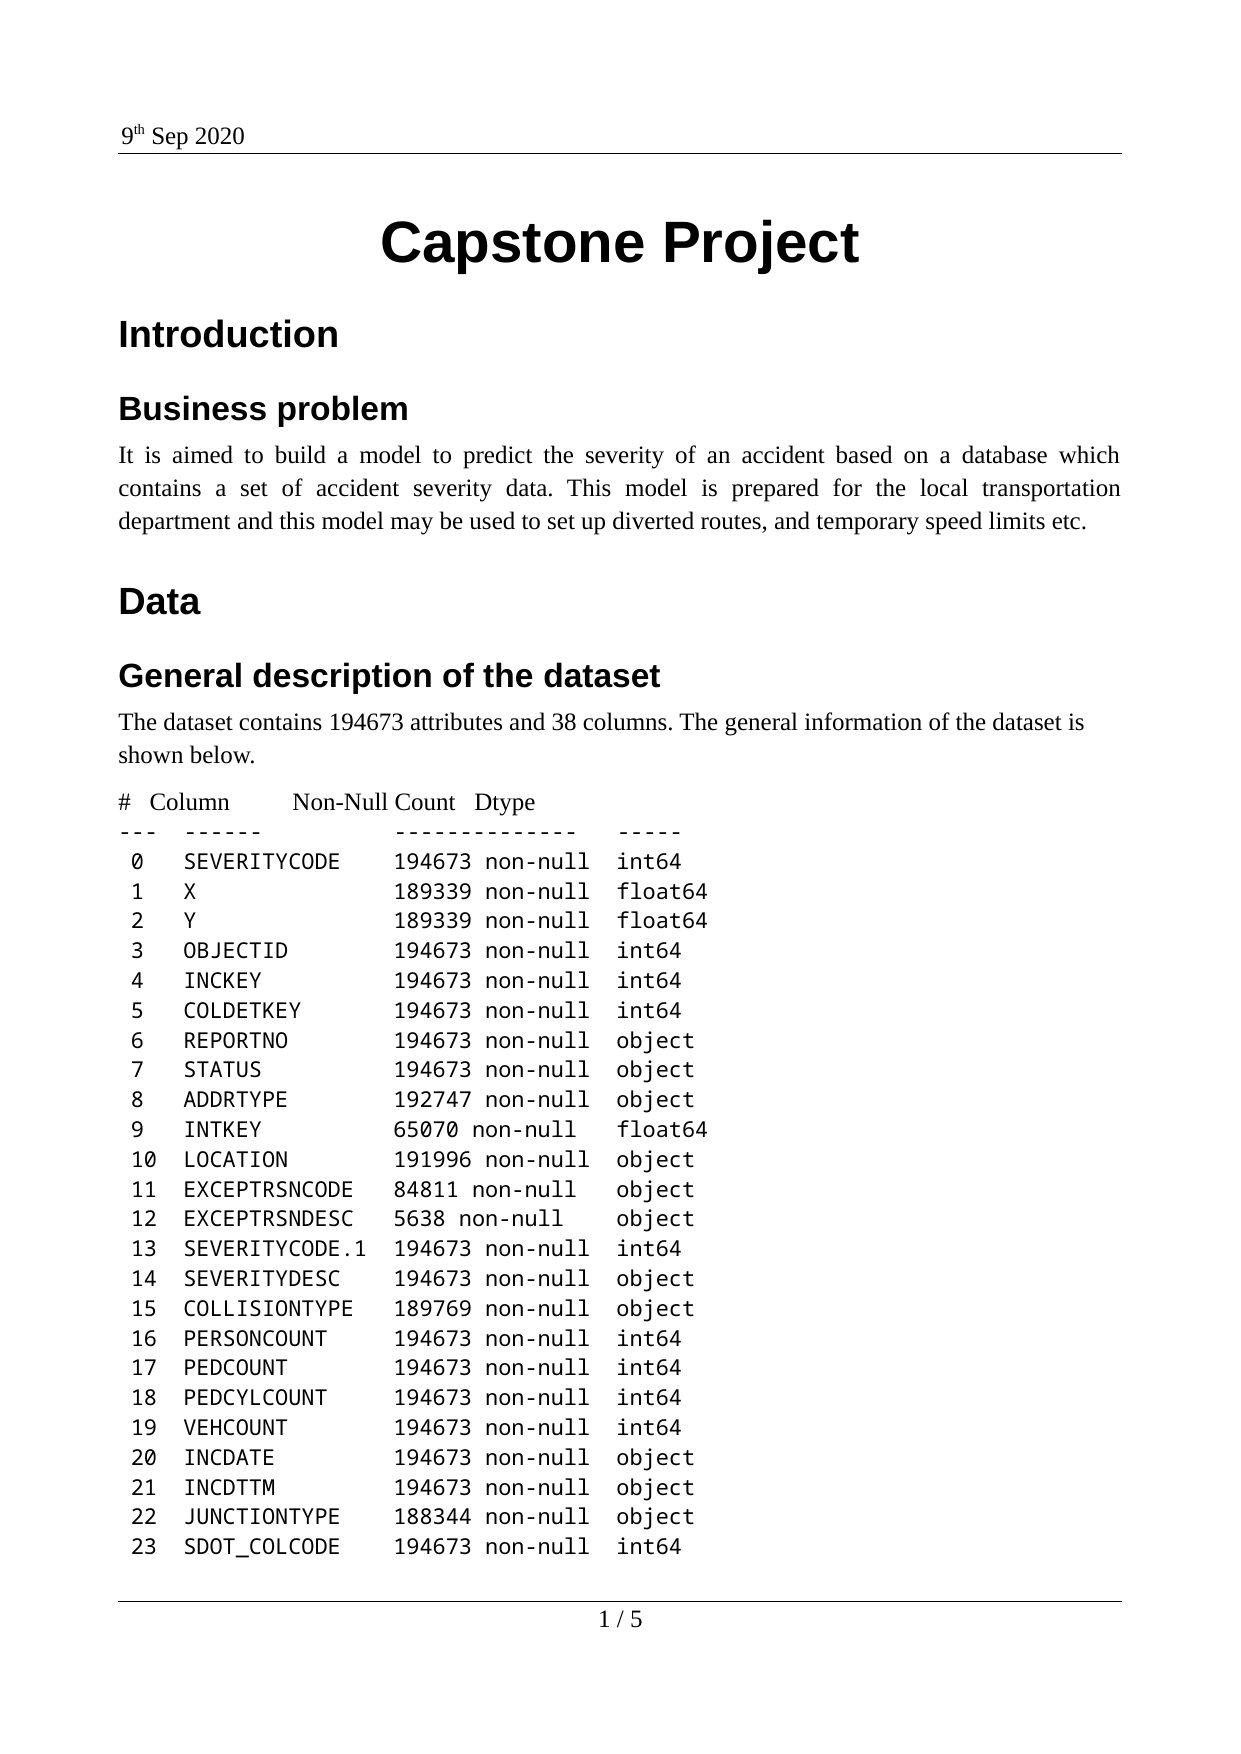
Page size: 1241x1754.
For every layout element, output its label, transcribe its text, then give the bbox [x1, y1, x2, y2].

text 15 COLLISIONTYPE 189769 non-null object [118, 1293, 1122, 1323]
subtitle Business problem [118, 389, 1122, 427]
text 14 SEVERITYDESC 194673 non-null object [118, 1263, 1122, 1293]
text It is aimed to build a model to predict the severity of an accident based on a database which contains a set of accident severity data. This model is prepared for the local transportation department and this model may be used to set up diverted routes, and temporary speed limits etc. [118, 440, 1122, 535]
title Capstone Project [118, 207, 1122, 274]
text 2 Y 189339 non-null float64 [118, 906, 1122, 935]
subtitle Introduction [118, 312, 1122, 356]
text 23 SDOT_COLCODE 194673 non-null int64 [118, 1531, 1122, 1561]
text 5 COLDETKEY 194673 non-null int64 [118, 995, 1122, 1025]
subtitle General description of the dataset [118, 656, 1122, 694]
text # Column Non-Null Count Dtype [118, 787, 1122, 816]
text 22 JUNCTIONTYPE 188344 non-null object [118, 1501, 1122, 1531]
text The dataset contains 194673 attributes and 38 columns. The general information of the dataset is shown below. [118, 707, 1122, 768]
text 1 X 189339 non-null float64 [118, 876, 1122, 906]
text 19 VEHCOUNT 194673 non-null int64 [118, 1412, 1122, 1442]
text 13 SEVERITYCODE.1 194673 non-null int64 [118, 1233, 1122, 1263]
text 4 INCKEY 194673 non-null int64 [118, 965, 1122, 995]
text 20 INCDATE 194673 non-null object [118, 1442, 1122, 1472]
text 8 ADDRTYPE 192747 non-null object [118, 1084, 1122, 1114]
text 10 LOCATION 191996 non-null object [118, 1144, 1122, 1174]
text --- ------ -------------- ----- [118, 816, 1122, 846]
text 9 INTKEY 65070 non-null float64 [118, 1114, 1122, 1144]
text 0 SEVERITYCODE 194673 non-null int64 [118, 846, 1122, 876]
text 3 OBJECTID 194673 non-null int64 [118, 935, 1122, 965]
text 18 PEDCYLCOUNT 194673 non-null int64 [118, 1382, 1122, 1412]
text 17 PEDCOUNT 194673 non-null int64 [118, 1352, 1122, 1382]
text 12 EXCEPTRSNDESC 5638 non-null object [118, 1203, 1122, 1233]
text 16 PERSONCOUNT 194673 non-null int64 [118, 1323, 1122, 1352]
text 21 INCDTTM 194673 non-null object [118, 1472, 1122, 1501]
text 6 REPORTNO 194673 non-null object [118, 1025, 1122, 1054]
text 7 STATUS 194673 non-null object [118, 1054, 1122, 1084]
text 11 EXCEPTRSNCODE 84811 non-null object [118, 1174, 1122, 1203]
subtitle Data [118, 579, 1122, 622]
